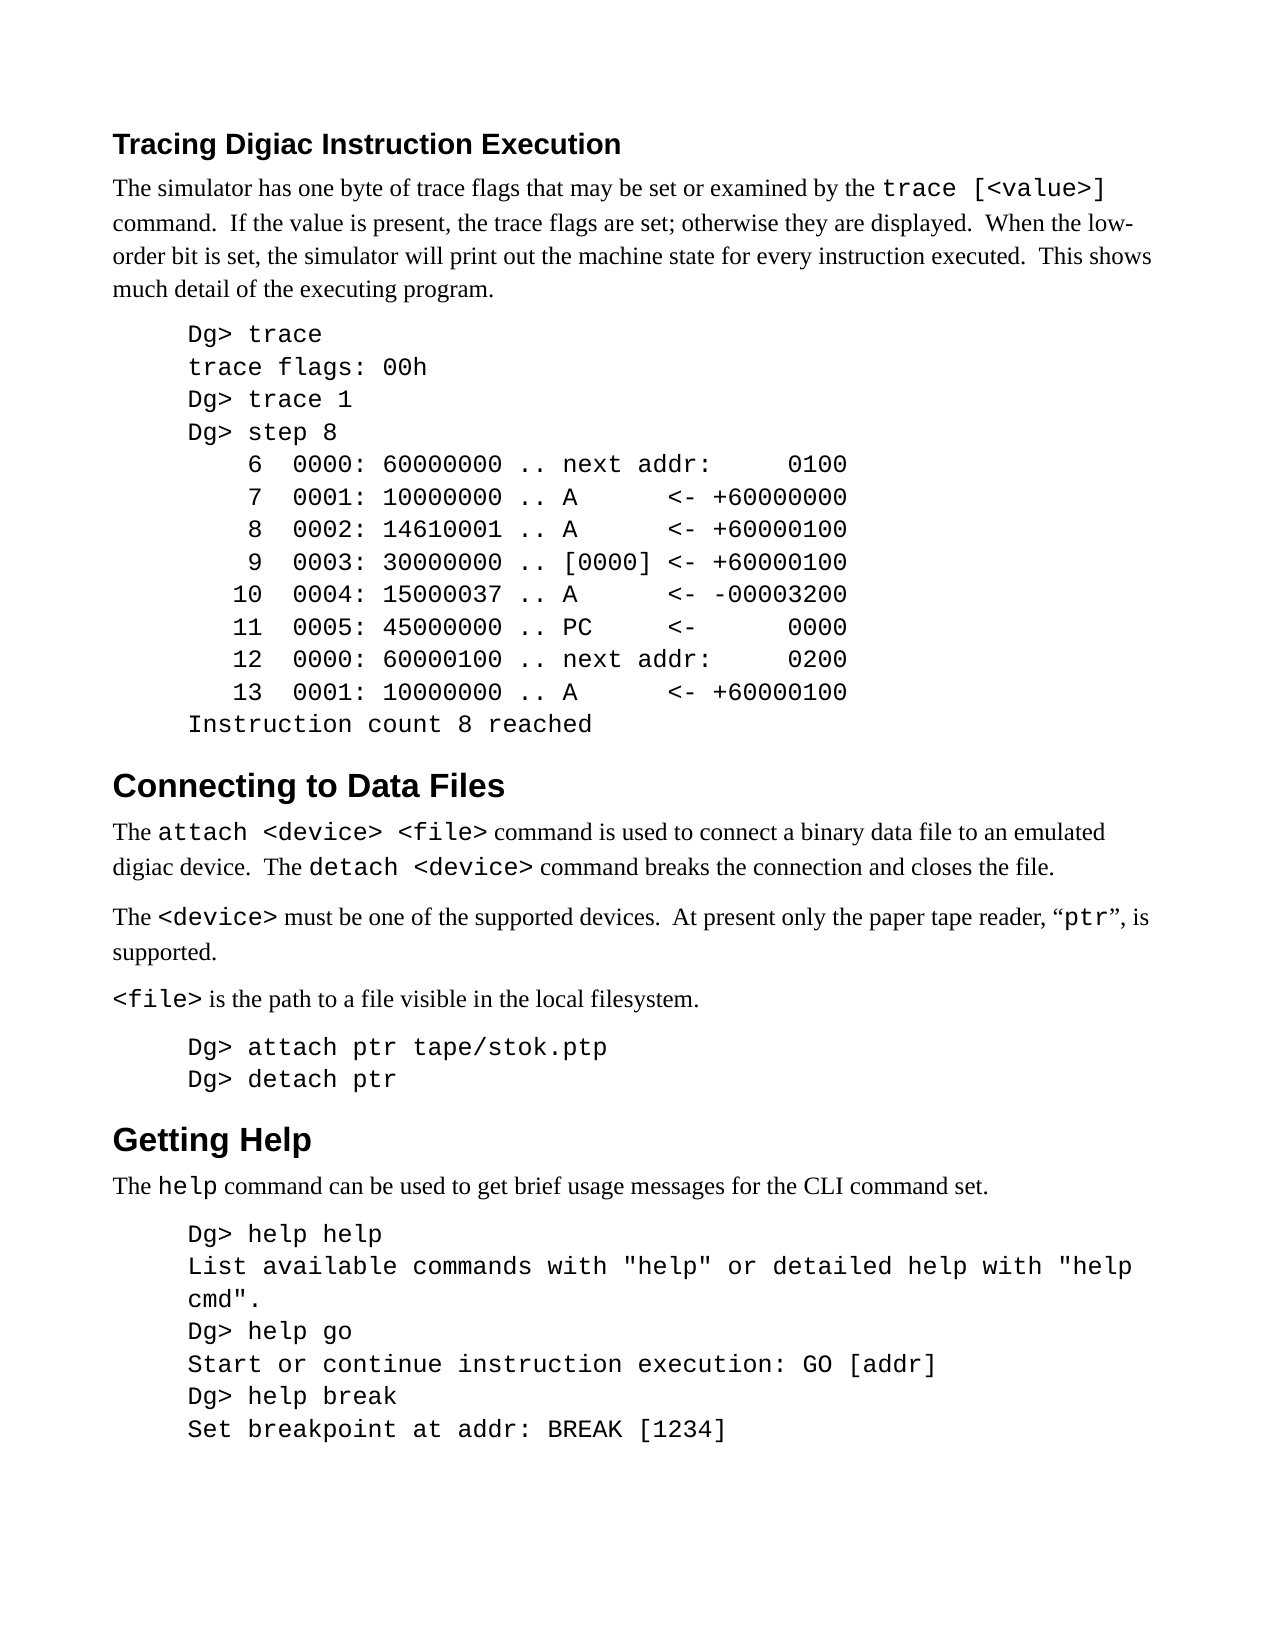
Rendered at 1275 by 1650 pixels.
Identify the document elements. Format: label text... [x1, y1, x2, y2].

text Dg> attach ptr tape/stok.ptp [187, 1034, 1162, 1063]
subtitle Tracing Digiac Instruction Execution [112, 127, 1162, 161]
subtitle Connecting to Data Files [112, 765, 1162, 804]
text The simulator has one byte of trace flags that may be set or examined by the trace [<value>] command. If the value is present, the trace flags are set; otherwise they are displayed. When the low-order bit is set, the simulator will print out the machine state for every instruction executed. This shows much detail of the executing program. [112, 173, 1162, 303]
text 7 0001: 10000000 .. A <- +60000000 [187, 484, 1162, 513]
text 10 0004: 15000037 .. A <- -00003200 [187, 582, 1162, 610]
text 6 0000: 60000000 .. next addr: 0100 [187, 452, 1162, 480]
text 13 0001: 10000000 .. A <- +60000100 [187, 679, 1162, 708]
text 11 0005: 45000000 .. PC <- 0000 [187, 614, 1162, 643]
text Dg> help help [187, 1221, 1162, 1250]
text Dg> step 8 [187, 419, 1162, 448]
text Dg> trace [187, 322, 1162, 350]
text The attach <device> <file> command is used to connect a binary data file to an emulated digiac device. The detach <device> command breaks the connection and closes the file. [112, 817, 1162, 882]
text Dg> trace 1 [187, 387, 1162, 415]
text The help command can be used to get brief usage messages for the CLI command set. [112, 1171, 1162, 1202]
text Dg> help break [187, 1384, 1162, 1412]
text 9 0003: 30000000 .. [0000] <- +60000100 [187, 549, 1162, 578]
text 12 0000: 60000100 .. next addr: 0200 [187, 647, 1162, 675]
text trace flags: 00h [187, 354, 1162, 383]
subtitle Getting Help [112, 1120, 1162, 1159]
text The <device> must be one of the supported devices. At present only the paper tape reader, “ptr”, is supported. [112, 902, 1162, 966]
text Set breakpoint at addr: BREAK [1234] [187, 1416, 1162, 1445]
text Dg> help go [187, 1319, 1162, 1347]
text Instruction count 8 reached [187, 712, 1162, 740]
text <file> is the path to a file visible in the local filesystem. [112, 984, 1162, 1015]
text List available commands with "help" or detailed help with "help cmd". [187, 1254, 1162, 1315]
text 8 0002: 14610001 .. A <- +60000100 [187, 517, 1162, 545]
text Start or continue instruction execution: GO [addr] [187, 1351, 1162, 1380]
text Dg> detach ptr [187, 1067, 1162, 1095]
